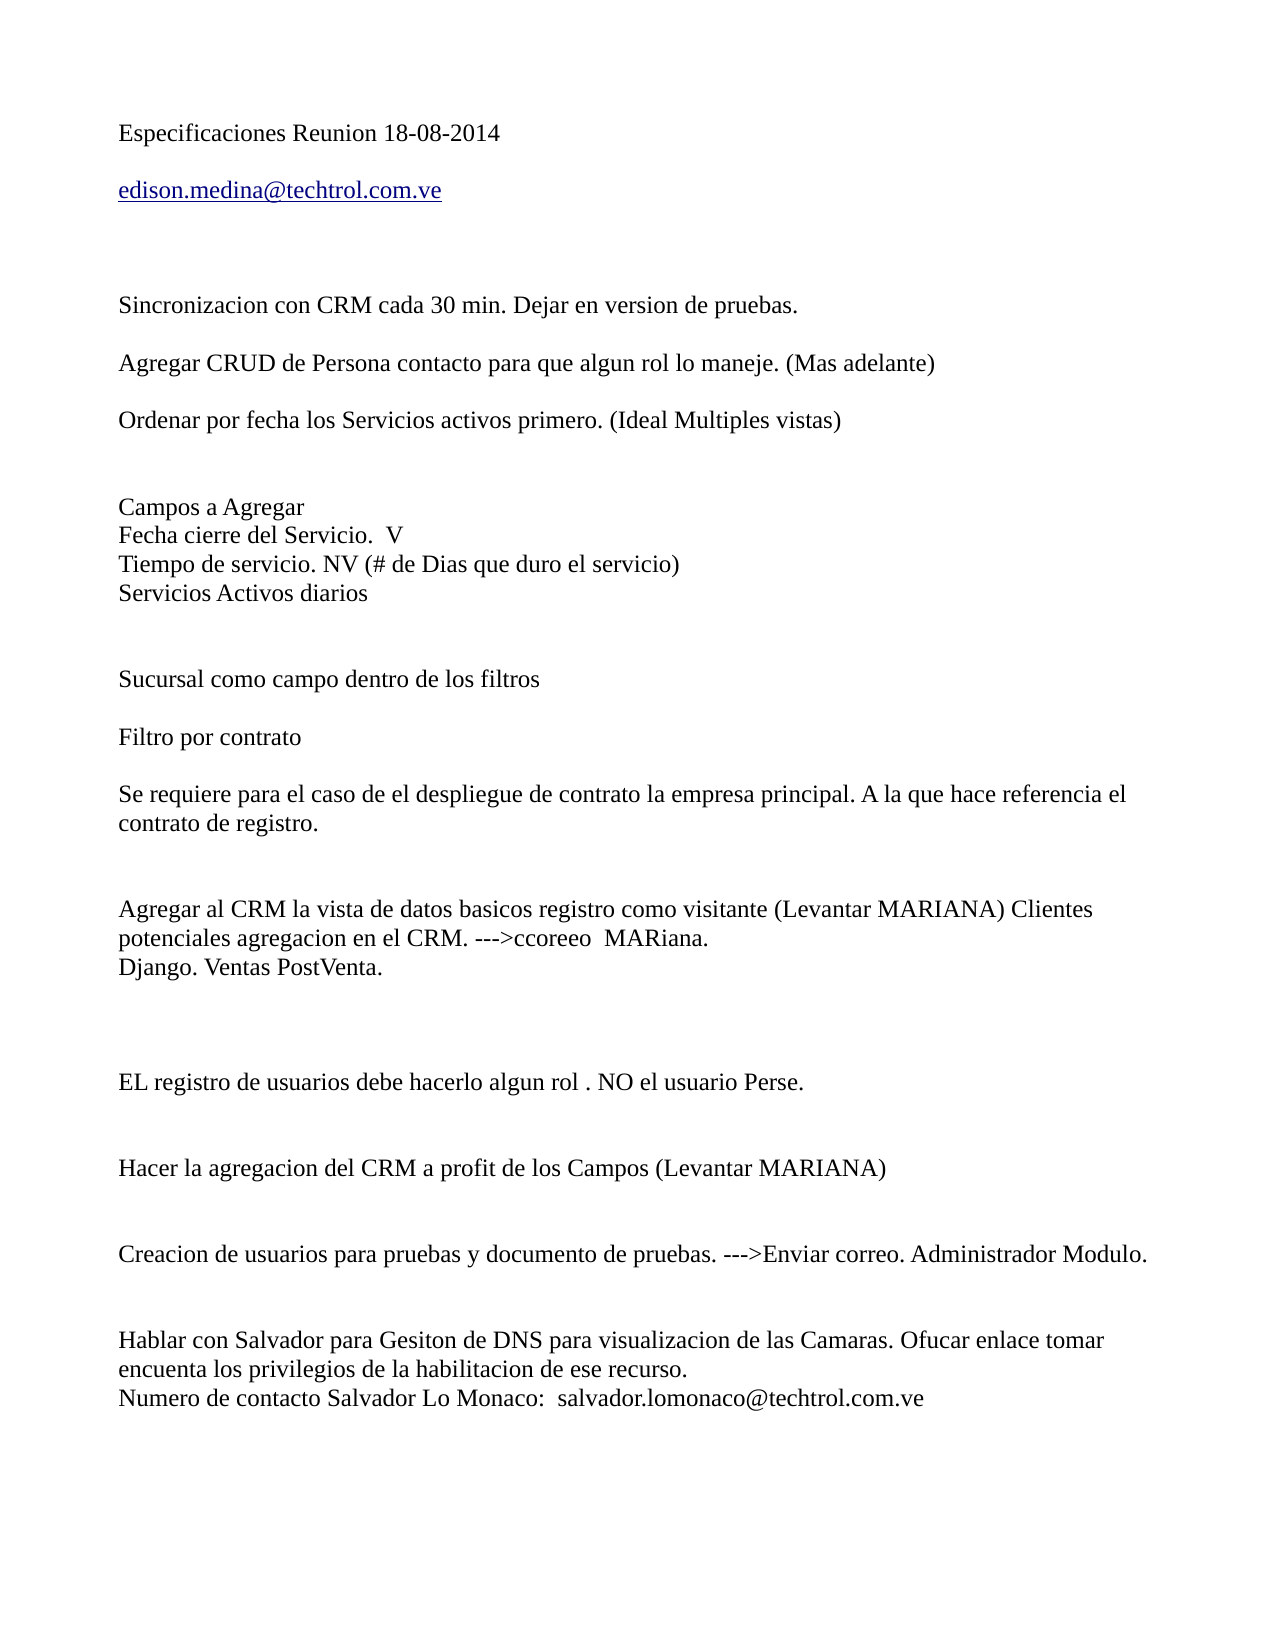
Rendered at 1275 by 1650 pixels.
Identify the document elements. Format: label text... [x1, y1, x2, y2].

text Agregar al CRM la vista de datos basicos registro como visitante (Levantar MARIANA) Clientes potenciales agregacion en el CRM. --->ccoreeo MARiana. [118, 894, 1157, 952]
text Servicios Activos diarios [118, 578, 1157, 607]
text Filtro por contrato [118, 722, 1157, 751]
text Creacion de usuarios para pruebas y documento de pruebas. --->Enviar correo. Administrador Modulo. [118, 1239, 1157, 1268]
text Django. Ventas PostVenta. [118, 952, 1157, 981]
text Sincronizacion con CRM cada 30 min. Dejar en version de pruebas. [118, 291, 1157, 319]
text EL registro de usuarios debe hacerlo algun rol . NO el usuario Perse. [118, 1067, 1157, 1096]
text Ordenar por fecha los Servicios activos primero. (Ideal Multiples vistas) [118, 406, 1157, 434]
text Sucursal como campo dentro de los filtros [118, 664, 1157, 693]
text Campos a Agregar [118, 492, 1157, 521]
text Agregar CRUD de Persona contacto para que algun rol lo maneje. (Mas adelante) [118, 348, 1157, 377]
text edison.medina@techtrol.com.ve [118, 176, 1157, 204]
text Tiempo de servicio. NV (# de Dias que duro el servicio) [118, 549, 1157, 578]
text Numero de contacto Salvador Lo Monaco: salvador.lomonaco@techtrol.com.ve [118, 1383, 1157, 1412]
text Se requiere para el caso de el despliegue de contrato la empresa principal. A la que hace referencia el contrato de registro. [118, 779, 1157, 837]
text Especificaciones Reunion 18-08-2014 [118, 118, 1157, 147]
text Hablar con Salvador para Gesiton de DNS para visualizacion de las Camaras. Ofucar enlace tomar encuenta los privilegios de la habilitacion de ese recurso. [118, 1326, 1157, 1383]
text Fecha cierre del Servicio. V [118, 521, 1157, 549]
text Hacer la agregacion del CRM a profit de los Campos (Levantar MARIANA) [118, 1153, 1157, 1182]
